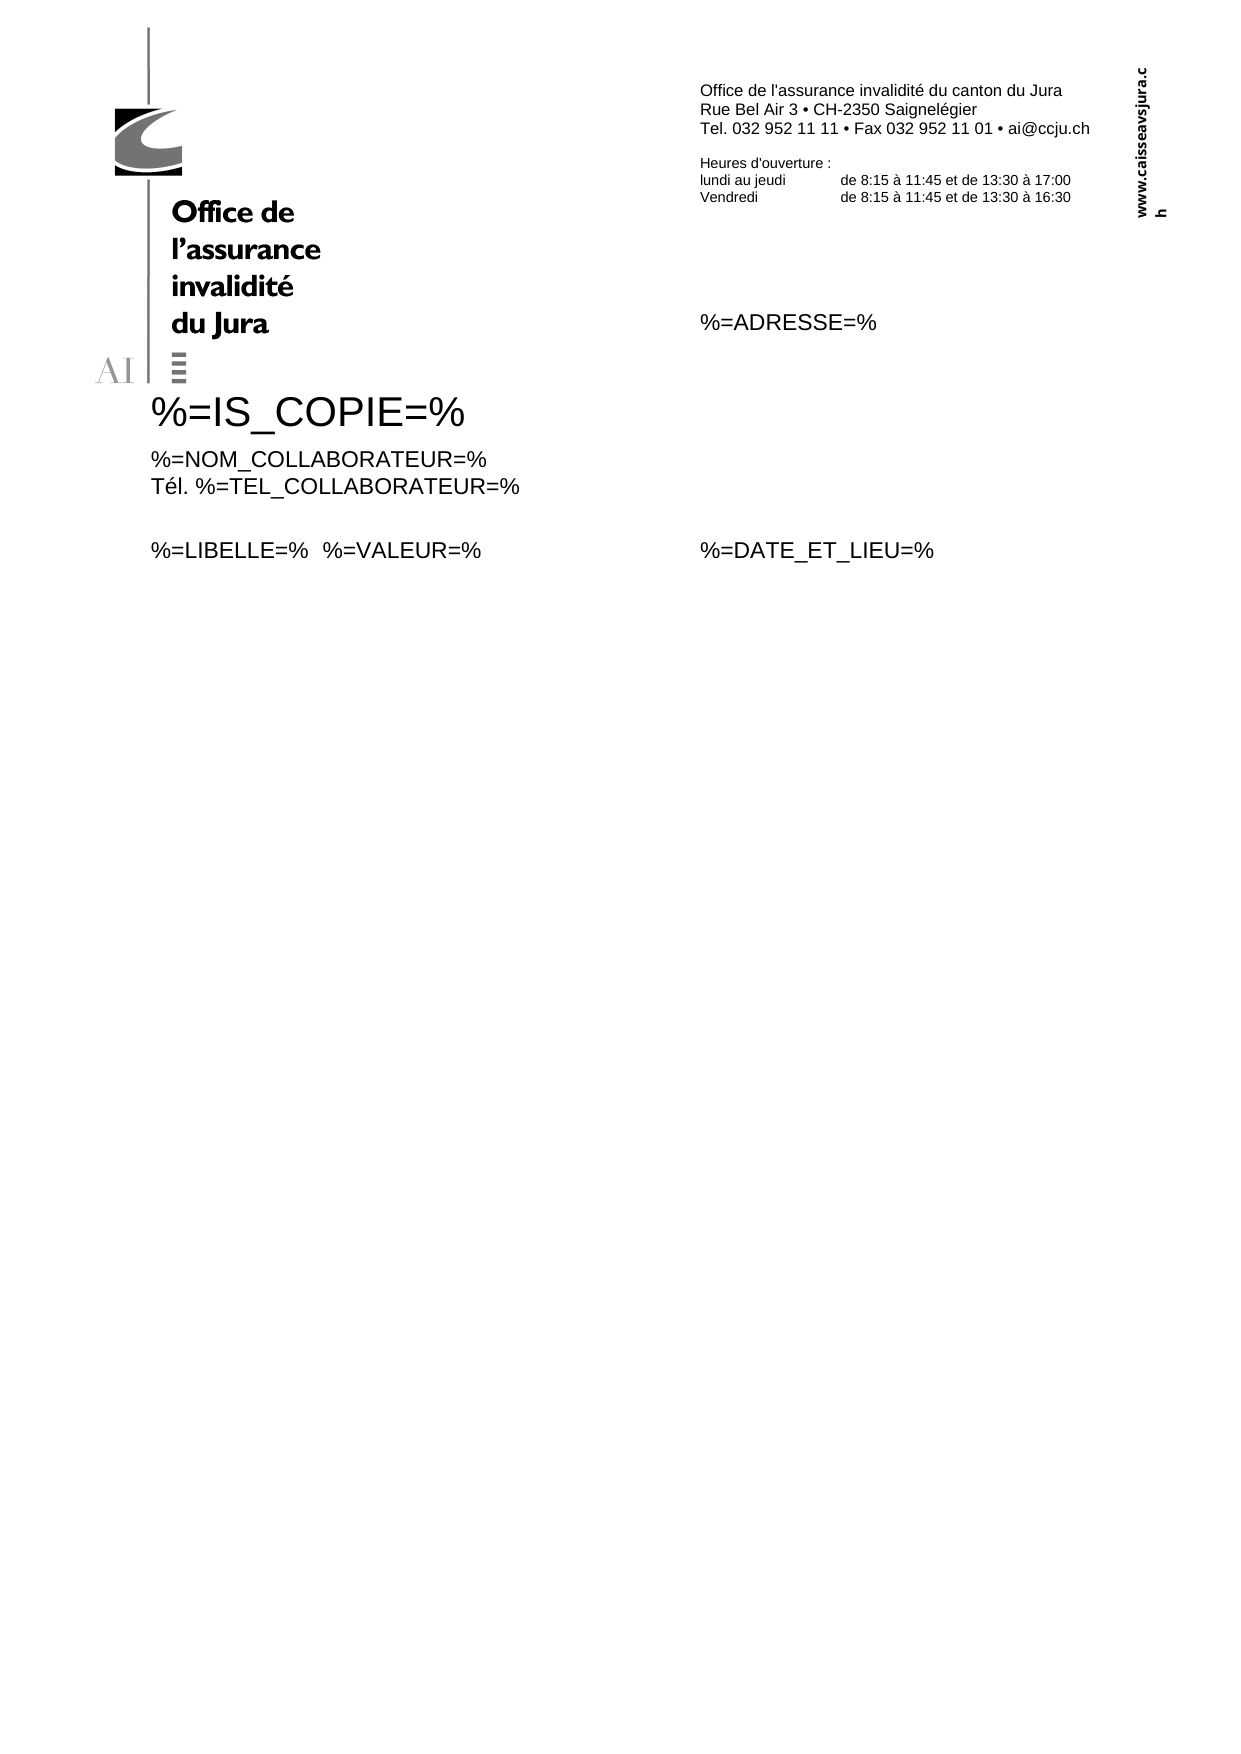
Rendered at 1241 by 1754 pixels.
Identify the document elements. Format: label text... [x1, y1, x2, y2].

table_cell %=IS_COPIE=% [58, 381, 694, 441]
table_header [58, 39, 93, 381]
table_header Office de l'assurance invalidité du canton du Jura Rue Bel Air 3 • CH-2350 Saignelégier Tel. 032 952 11 11 • Fax 032 952 11 01 • ai@ccju.ch Heures d'ouverture : lundi au jeudi de 8:15 à 11:45 et de 13:30 à 17:00 Vendredi de 8:15 à 11:45 et de 13:30 à 16:30 %=ADRESSE=% [694, 39, 1180, 531]
table_header [322, 39, 694, 381]
table_cell %=DATE_ET_LIEU=% [694, 531, 1180, 569]
table_cell %=LIBELLE=% [58, 531, 317, 569]
picture [93, 24, 322, 385]
table_cell %=NOM_COLLABORATEUR=% Tél. %=TEL_COLLABORATEUR=% [58, 441, 694, 531]
table_cell %=VALEUR=% [317, 531, 694, 569]
